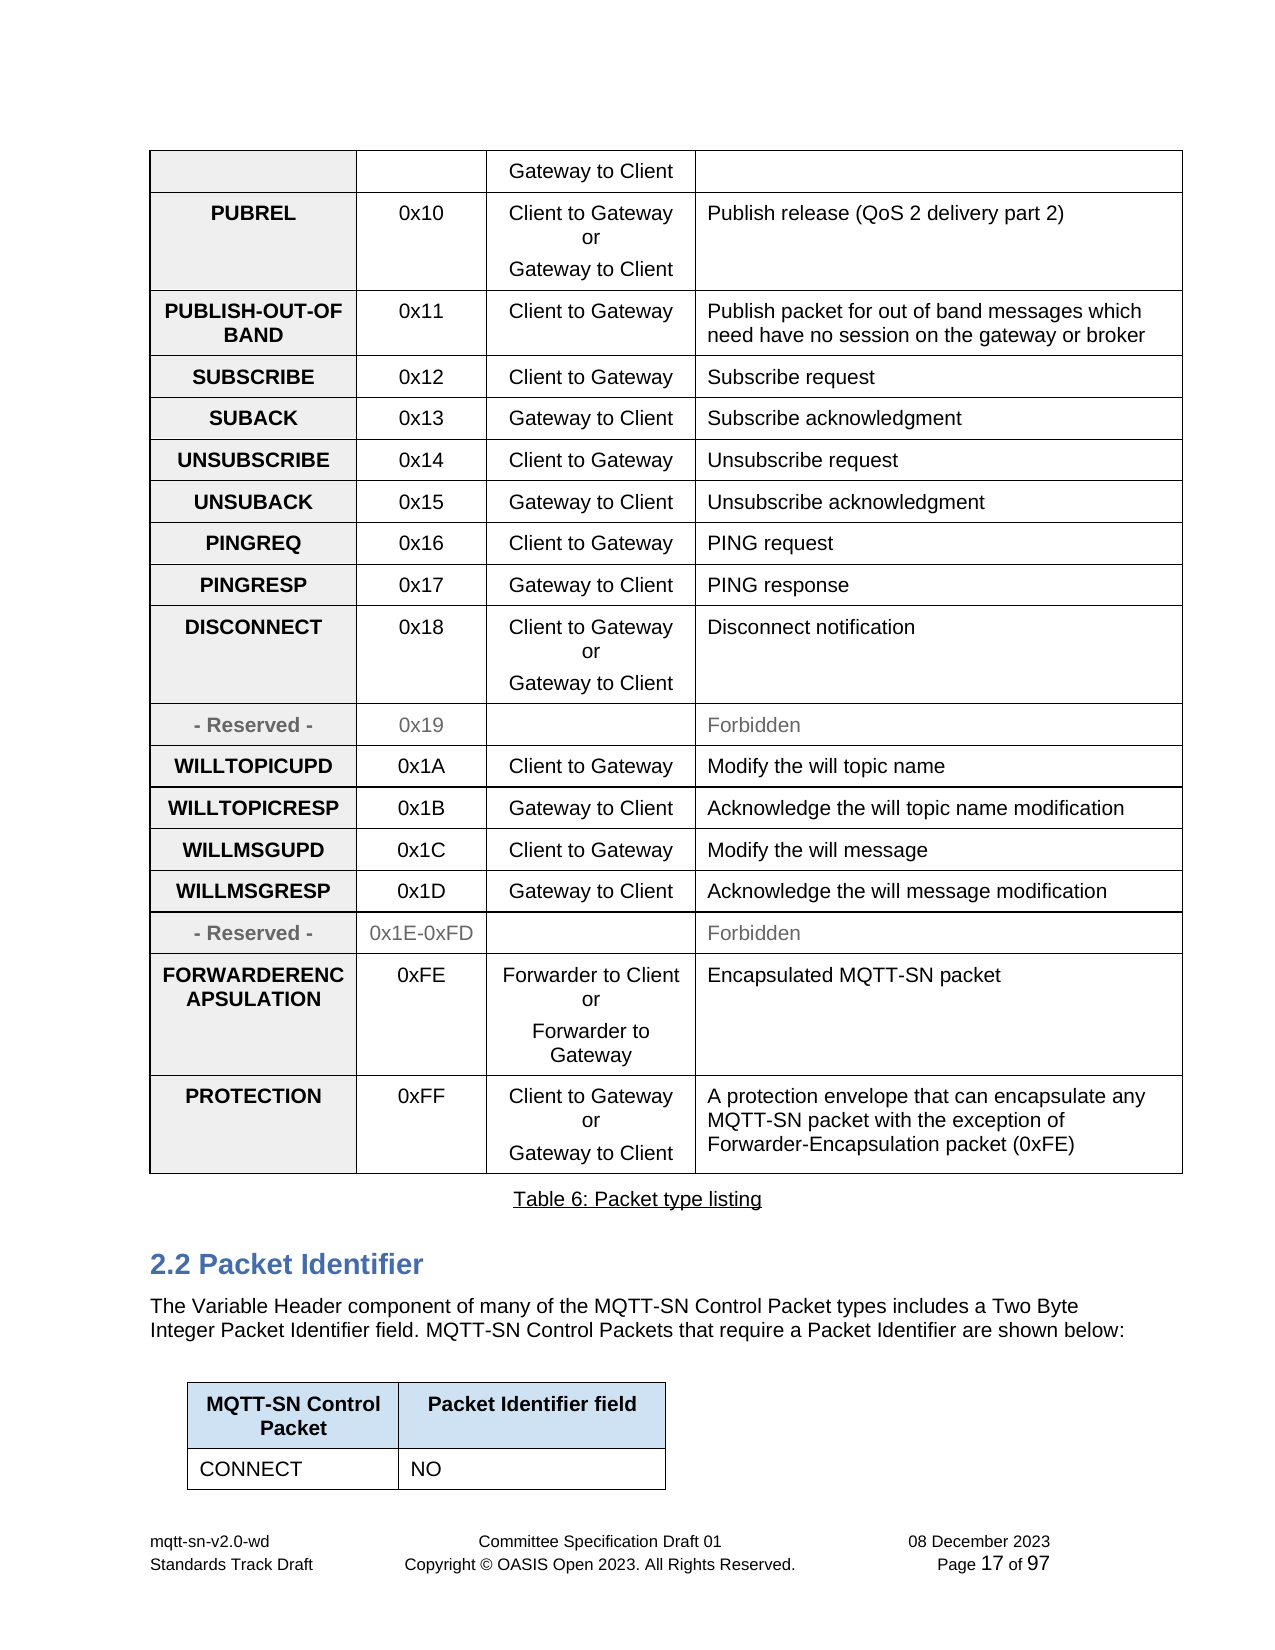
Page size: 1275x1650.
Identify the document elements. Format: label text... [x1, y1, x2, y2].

table_cell 0x1C [357, 829, 486, 870]
table_cell Gateway to Client [487, 398, 695, 438]
table_cell [487, 704, 695, 745]
table_cell Forbidden [696, 913, 1182, 953]
table_cell Client to Gateway or Gateway to Client [487, 1076, 695, 1173]
table_cell 0x1D [357, 871, 486, 911]
table_cell Unsubscribe request [696, 440, 1182, 480]
table_cell Gateway to Client [487, 871, 695, 911]
table_cell 0x1E-0xFD [357, 913, 486, 953]
table_cell Client to Gateway [487, 523, 695, 563]
table_cell 0x10 [357, 193, 486, 289]
table_cell UNSUBACK [151, 481, 356, 522]
table_cell 0x1A [357, 746, 486, 786]
table_cell Gateway to Client [487, 788, 695, 828]
table_cell WILLTOPICRESP [151, 788, 356, 828]
table_cell SUBACK [151, 398, 356, 438]
table_cell SUBSCRIBE [151, 356, 356, 397]
table_cell PING request [696, 523, 1182, 563]
table_cell WILLMSGUPD [151, 829, 356, 870]
table_cell 0x11 [357, 291, 486, 355]
table_cell 0x15 [357, 481, 486, 522]
table_cell Subscribe acknowledgment [696, 398, 1182, 438]
table_cell A protection envelope that can encapsulate any MQTT-SN packet with the exception of Forwarder-Encapsulation packet (0xFE) [696, 1076, 1182, 1173]
table_cell PINGRESP [151, 565, 356, 605]
text Table 6: Packet type listing [150, 1186, 1125, 1210]
table_cell 0x19 [357, 704, 486, 745]
table_cell Modify the will message [696, 829, 1182, 870]
table_cell PUBLISH-OUT-OF BAND [151, 291, 356, 355]
table_cell Publish packet for out of band messages which need have no session on the gateway or broker [696, 291, 1182, 355]
table_cell Client to Gateway [487, 356, 695, 397]
table_cell Client to Gateway [487, 829, 695, 870]
table_cell 0x13 [357, 398, 486, 438]
table_cell WILLMSGRESP [151, 871, 356, 911]
table_cell 0x12 [357, 356, 486, 397]
table_cell - Reserved - [151, 704, 356, 745]
table_cell NO [399, 1449, 665, 1489]
table_cell [357, 151, 486, 192]
table_cell Unsubscribe acknowledgment [696, 481, 1182, 522]
table_cell [151, 151, 356, 192]
table_cell Gateway to Client [487, 481, 695, 522]
table_cell Gateway to Client [487, 151, 695, 192]
table_cell PROTECTION [151, 1076, 356, 1173]
table_cell Client to Gateway or Gateway to Client [487, 193, 695, 289]
table_cell WILLTOPICUPD [151, 746, 356, 786]
table_cell Client to Gateway [487, 440, 695, 480]
table_cell Modify the will topic name [696, 746, 1182, 786]
table_cell Forbidden [696, 704, 1182, 745]
table_cell FORWARDERENCAPSULATION [151, 954, 356, 1075]
table_cell [487, 913, 695, 953]
table_cell 0x14 [357, 440, 486, 480]
table_cell 0x1B [357, 788, 486, 828]
table_cell 0xFE [357, 954, 486, 1075]
table_cell Publish release (QoS 2 delivery part 2) [696, 193, 1182, 289]
table_cell Disconnect notification [696, 606, 1182, 703]
table_cell Encapsulated MQTT-SN packet [696, 954, 1182, 1075]
text The Variable Header component of many of the MQTT-SN Control Packet types includes a Two Byte Integer Packet Identifier field. MQTT-SN Control Packets that require a Packet Identifier are shown below: [150, 1293, 1125, 1341]
table_cell Forwarder to Client or Forwarder to Gateway [487, 954, 695, 1075]
table_cell 0x18 [357, 606, 486, 703]
table_cell - Reserved - [151, 913, 356, 953]
table_cell [696, 151, 1182, 192]
table_cell PING response [696, 565, 1182, 605]
table_cell UNSUBSCRIBE [151, 440, 356, 480]
table_cell Client to Gateway [487, 746, 695, 786]
table_cell PINGREQ [151, 523, 356, 563]
table_header MQTT-SN Control Packet [188, 1383, 398, 1448]
table_cell 0x16 [357, 523, 486, 563]
subtitle 2.2 Packet Identifier [150, 1247, 1125, 1281]
table_cell DISCONNECT [151, 606, 356, 703]
table_cell Acknowledge the will topic name modification [696, 788, 1182, 828]
table_cell Client to Gateway [487, 291, 695, 355]
table_cell 0xFF [357, 1076, 486, 1173]
table_cell 0x17 [357, 565, 486, 605]
table_cell Acknowledge the will message modification [696, 871, 1182, 911]
table_cell Client to Gateway or Gateway to Client [487, 606, 695, 703]
table_cell CONNECT [188, 1449, 398, 1489]
table_cell Gateway to Client [487, 565, 695, 605]
table_header Packet Identifier field [399, 1383, 665, 1448]
table_cell PUBREL [151, 193, 356, 289]
table_cell Subscribe request [696, 356, 1182, 397]
